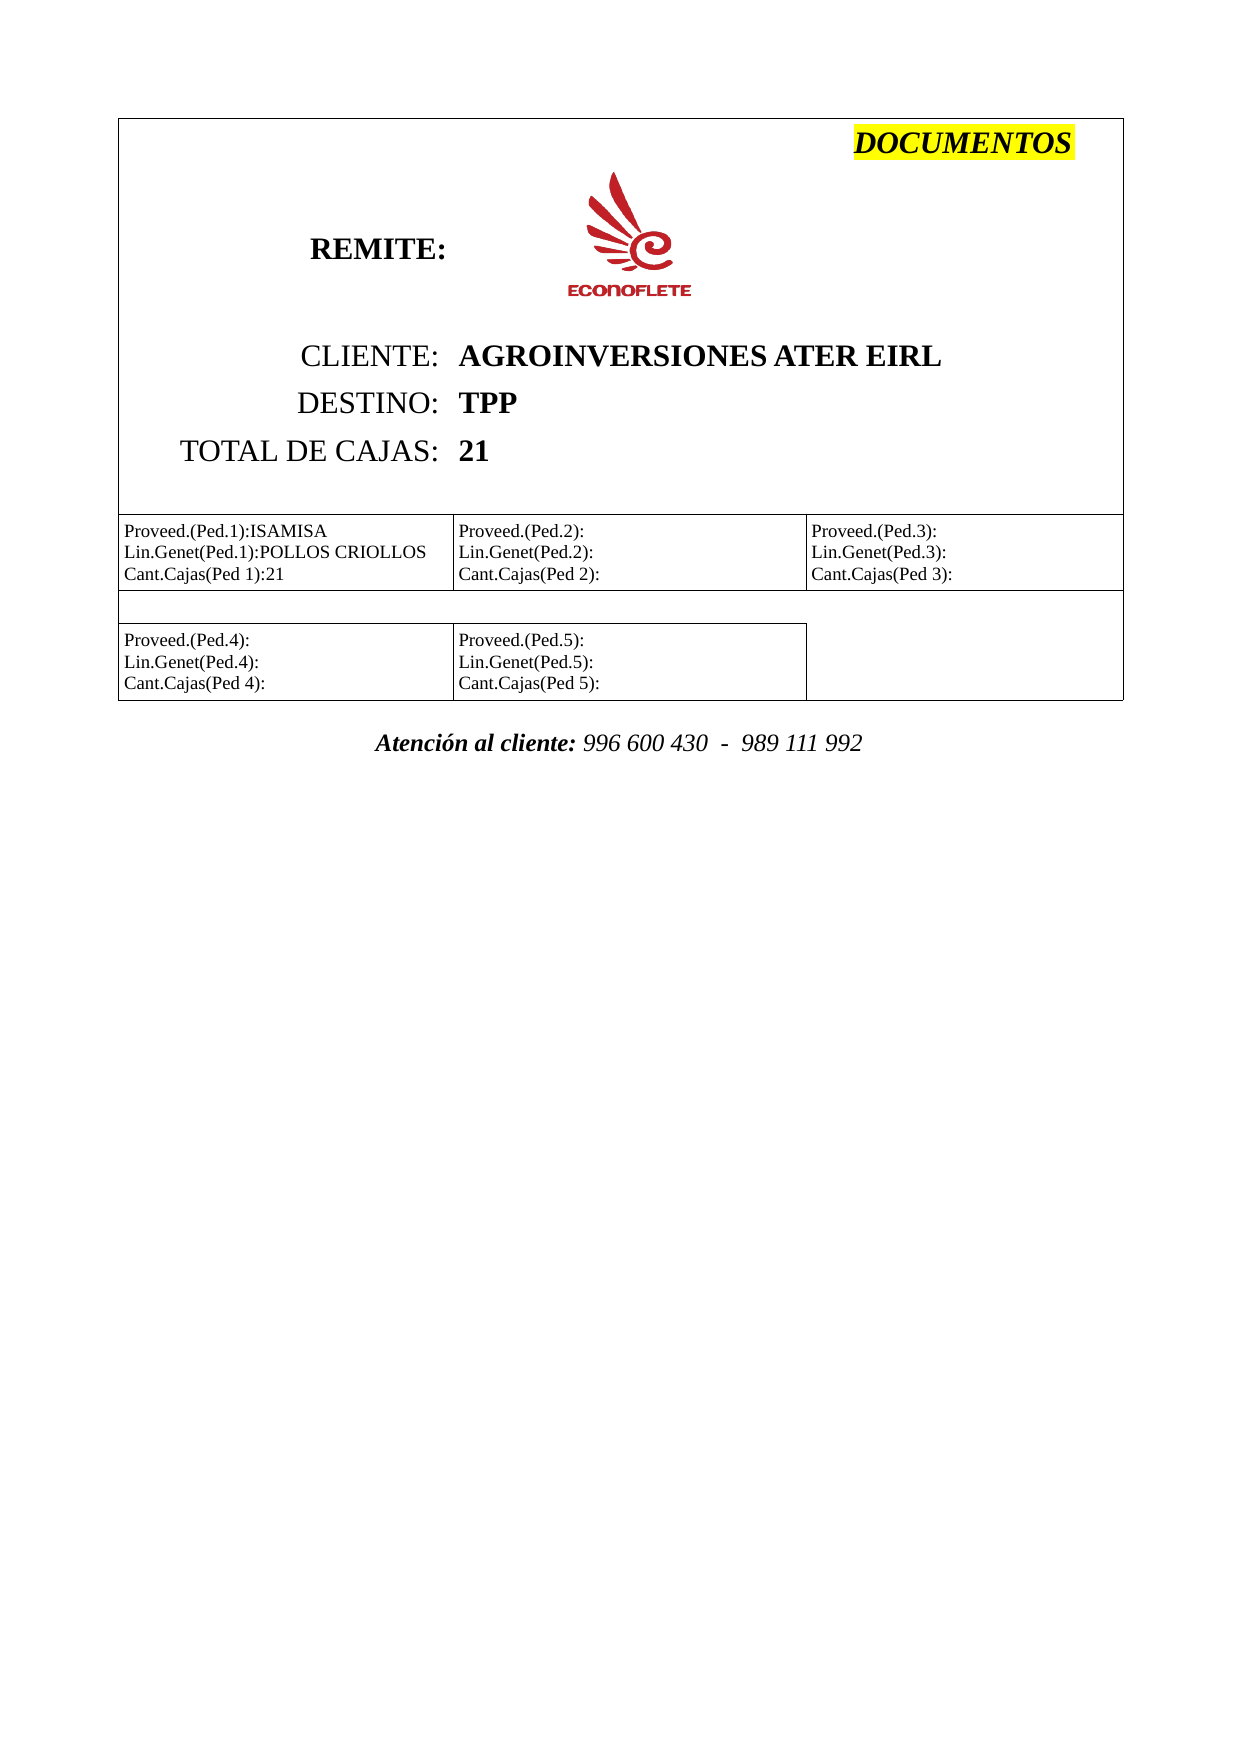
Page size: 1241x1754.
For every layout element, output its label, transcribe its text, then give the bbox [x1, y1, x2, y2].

table_cell [806, 474, 1123, 514]
table_cell [806, 166, 1123, 332]
table_cell [806, 379, 1123, 426]
table_cell [807, 623, 1123, 699]
table_cell [453, 166, 806, 332]
table_header [453, 119, 806, 166]
table_cell [119, 474, 453, 514]
table_cell REMITE: [119, 166, 453, 332]
table_cell CLIENTE: [119, 332, 453, 379]
table_cell [453, 591, 806, 623]
table_cell Proveed.(Ped.4): Lin.Genet(Ped.4): Cant.Cajas(Ped 4): [119, 624, 453, 699]
table_cell TPP [453, 379, 806, 426]
table_cell [119, 591, 453, 623]
table_cell Proveed.(Ped.3): Lin.Genet(Ped.3): Cant.Cajas(Ped 3): [807, 515, 1123, 590]
table_cell Proveed.(Ped.5): Lin.Genet(Ped.5): Cant.Cajas(Ped 5): [454, 624, 806, 699]
table_cell Proveed.(Ped.2): Lin.Genet(Ped.2): Cant.Cajas(Ped 2): [454, 515, 806, 590]
table_cell 21 [453, 426, 1123, 474]
text Atención al cliente: 996 600 430 - 989 111 992 [118, 728, 1122, 757]
table_cell DESTINO: [119, 379, 453, 426]
table_cell Proveed.(Ped.1):ISAMISA Lin.Genet(Ped.1):POLLOS CRIOLLOS Cant.Cajas(Ped 1):21 [119, 515, 453, 590]
table_cell [806, 591, 1123, 623]
table_cell TOTAL DE CAJAS: [119, 426, 453, 474]
table_cell AGROINVERSIONES ATER EIRL [453, 332, 1123, 379]
picture [552, 171, 707, 297]
table_header DOCUMENTOS [806, 119, 1123, 166]
table_cell [453, 474, 806, 514]
table_header [119, 119, 453, 166]
